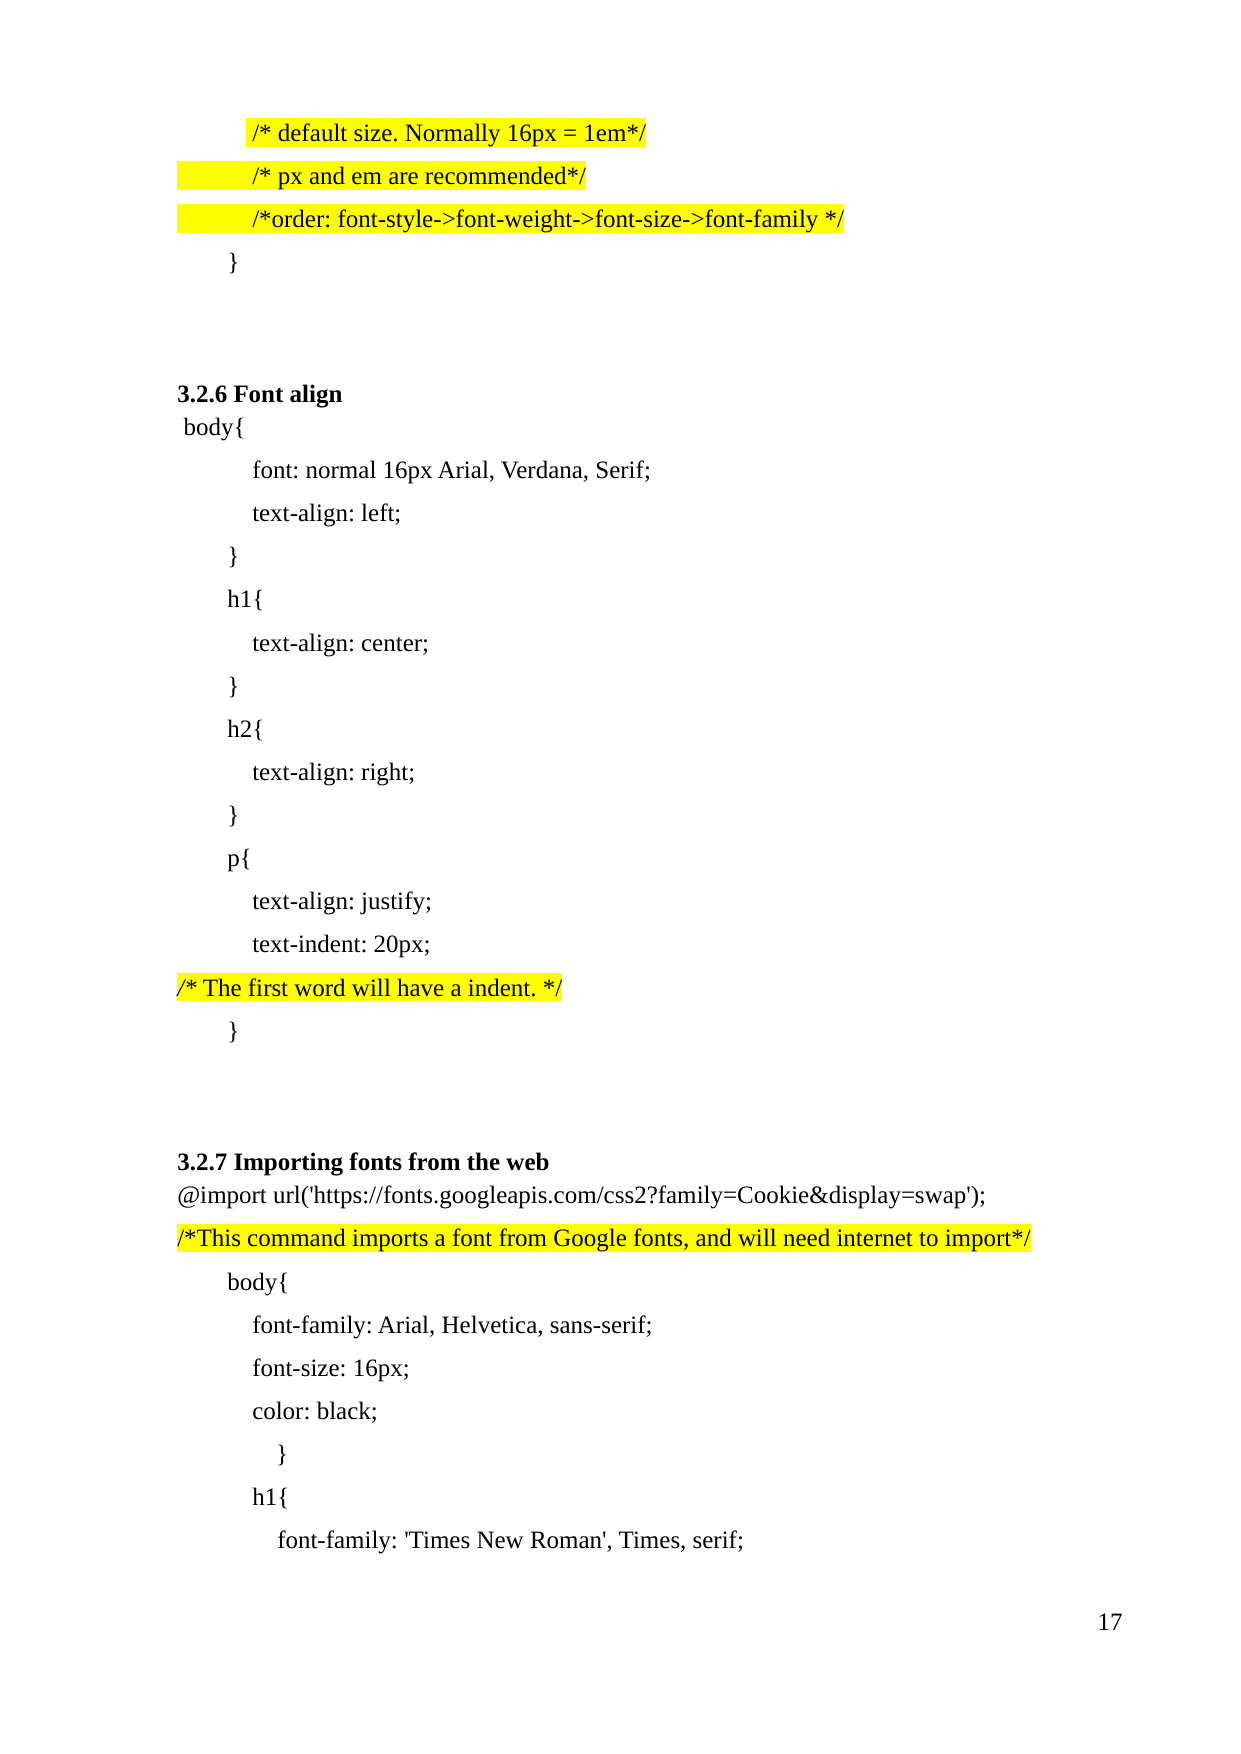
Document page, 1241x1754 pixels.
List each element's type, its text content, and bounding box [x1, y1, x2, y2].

text /*order: font-style->font-weight->font-size->font-family */ [177, 204, 1122, 233]
text /* default size. Normally 16px = 1em*/ [177, 118, 1122, 147]
text /* px and em are recommended*/ [177, 161, 1122, 190]
text text-indent: 20px; [177, 929, 1122, 958]
text color: black; [177, 1396, 1122, 1425]
text p{ [177, 843, 1122, 872]
text font: normal 16px Arial, Verdana, Serif; [177, 455, 1122, 484]
text text-align: center; [177, 628, 1122, 656]
text h1{ [177, 1482, 1122, 1511]
text /*This command imports a font from Google fonts, and will need internet to import*/ [177, 1223, 1122, 1252]
text text-align: left; [177, 498, 1122, 527]
text } [177, 800, 1122, 829]
text } [177, 1439, 1122, 1468]
subtitle Importing fonts from the web [177, 1147, 1122, 1176]
text body{ [177, 412, 1122, 441]
text font-family: Arial, Helvetica, sans-serif; [177, 1310, 1122, 1338]
text h1{ [177, 584, 1122, 613]
text text-align: right; [177, 757, 1122, 786]
text text-align: justify; [177, 886, 1122, 915]
text h2{ [177, 714, 1122, 743]
text body{ [177, 1267, 1122, 1295]
text font-size: 16px; [177, 1353, 1122, 1382]
text font-family: 'Times New Roman', Times, serif; [177, 1525, 1122, 1554]
text } [177, 1016, 1122, 1044]
text @import url('https://fonts.googleapis.com/css2?family=Cookie&display=swap'); [177, 1180, 1122, 1209]
text } [177, 671, 1122, 699]
text } [177, 247, 1122, 276]
subtitle Font align [177, 379, 1122, 408]
text } [177, 541, 1122, 570]
text /* The first word will have a indent. */ [177, 973, 1122, 1001]
